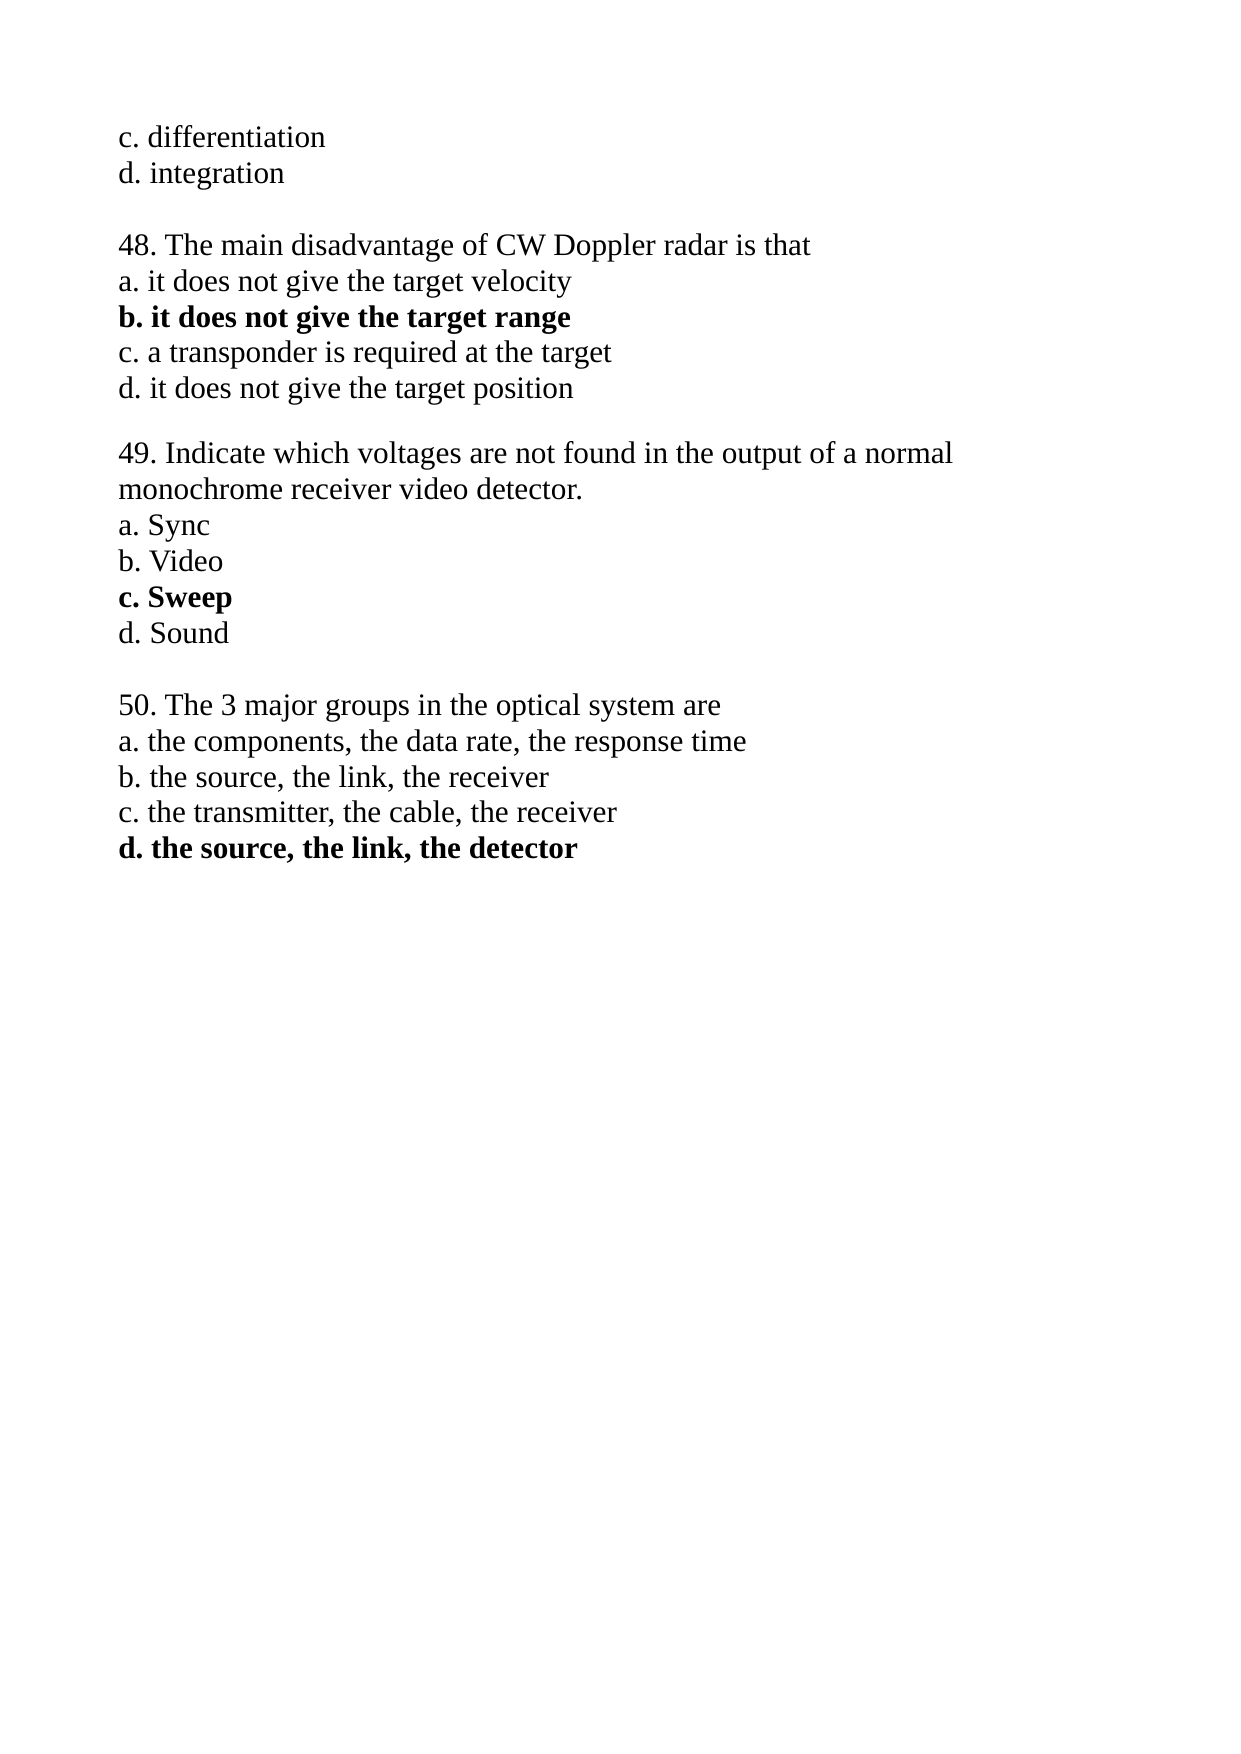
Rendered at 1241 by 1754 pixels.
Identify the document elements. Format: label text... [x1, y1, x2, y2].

text b. the source, the link, the receiver [118, 758, 1122, 794]
text 48. The main disadvantage of CW Doppler radar is that [118, 226, 1122, 262]
text a. it does not give the target velocity [118, 262, 1122, 298]
text c. the transmitter, the cable, the receiver [118, 794, 1122, 830]
text c. Sweep [118, 578, 1122, 614]
text d. Sound [118, 614, 1122, 650]
text d. the source, the link, the detector [118, 830, 1122, 866]
text d. integration [118, 154, 1122, 190]
text c. a transponder is required at the target [118, 334, 1122, 370]
text 49. Indicate which voltages are not found in the output of a normal monochrome receiver video detector. [118, 434, 1122, 506]
text b. Video [118, 542, 1122, 578]
text a. Sync [118, 506, 1122, 542]
text a. the components, the data rate, the response time [118, 722, 1122, 758]
text 50. The 3 major groups in the optical system are [118, 686, 1122, 722]
text d. it does not give the target position [118, 370, 1122, 406]
text c. differentiation [118, 118, 1122, 154]
text b. it does not give the target range [118, 298, 1122, 334]
